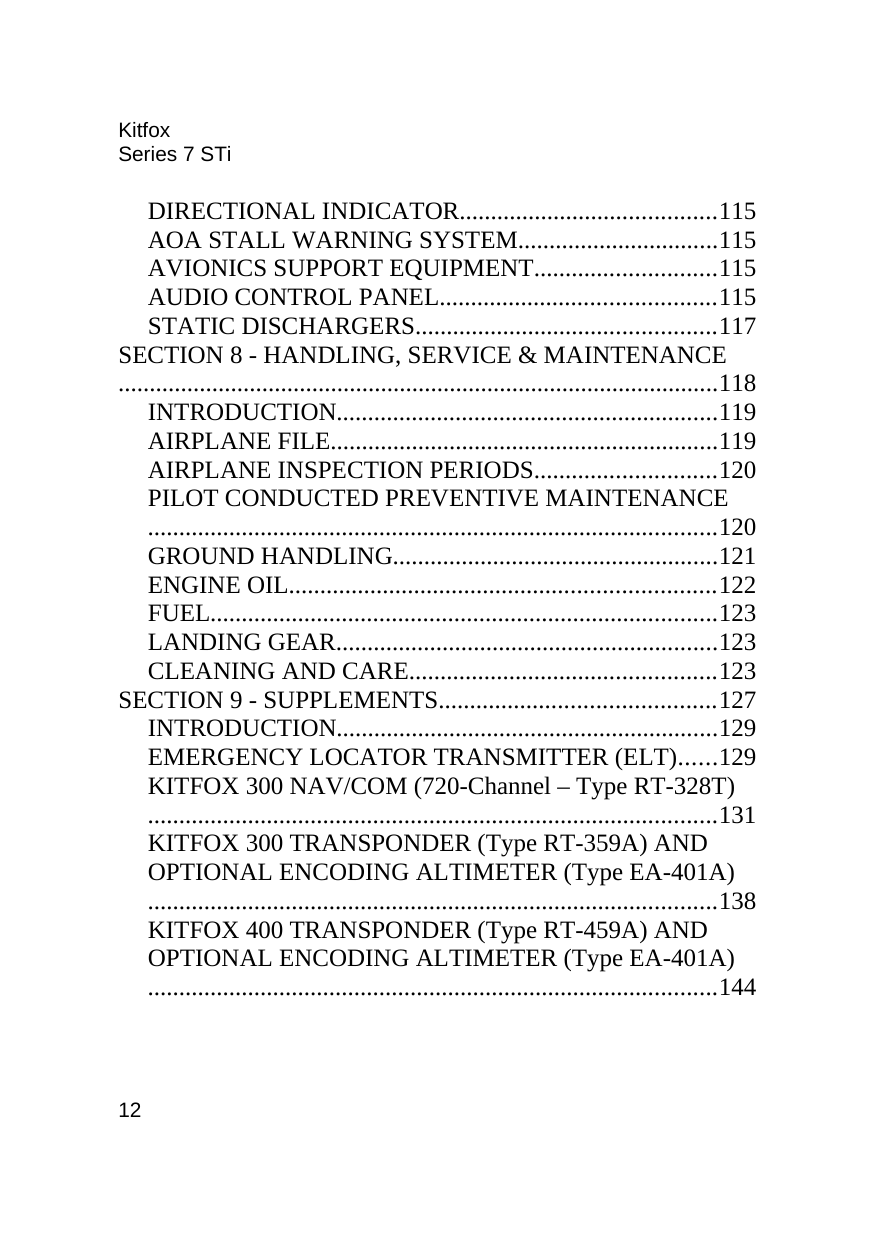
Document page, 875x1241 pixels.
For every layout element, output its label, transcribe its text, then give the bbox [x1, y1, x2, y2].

text KITFOX 400 TRANSPONDER (Type RT-459A) AND OPTIONAL ENCODING ALTIMETER (Type EA-401A) 144 [148, 915, 756, 1001]
text DIRECTIONAL INDICATOR 115 [148, 196, 756, 225]
text STATIC DISCHARGERS 117 [148, 311, 756, 340]
text LANDING GEAR 123 [148, 627, 756, 656]
text AIRPLANE INSPECTION PERIODS 120 [148, 455, 756, 483]
text SECTION 8 - HANDLING, SERVICE & MAINTENANCE 118 [118, 340, 756, 397]
text INTRODUCTION 119 [148, 397, 756, 426]
text ENGINE OIL 122 [148, 570, 756, 598]
text FUEL 123 [148, 598, 756, 627]
text AVIONICS SUPPORT EQUIPMENT 115 [148, 253, 756, 282]
text AIRPLANE FILE 119 [148, 426, 756, 455]
text AUDIO CONTROL PANEL 115 [148, 282, 756, 311]
text INTRODUCTION 129 [148, 713, 756, 742]
text SECTION 9 - SUPPLEMENTS 127 [118, 685, 756, 713]
text EMERGENCY LOCATOR TRANSMITTER (ELT) 129 [148, 742, 756, 771]
text AOA STALL WARNING SYSTEM 115 [148, 225, 756, 253]
text KITFOX 300 NAV/COM (720-Channel – Type RT-328T) 131 [148, 771, 756, 828]
text KITFOX 300 TRANSPONDER (Type RT-359A) AND OPTIONAL ENCODING ALTIMETER (Type EA-401A) 138 [148, 828, 756, 915]
text GROUND HANDLING 121 [148, 541, 756, 570]
text PILOT CONDUCTED PREVENTIVE MAINTENANCE 120 [148, 483, 756, 541]
text CLEANING AND CARE 123 [148, 656, 756, 685]
